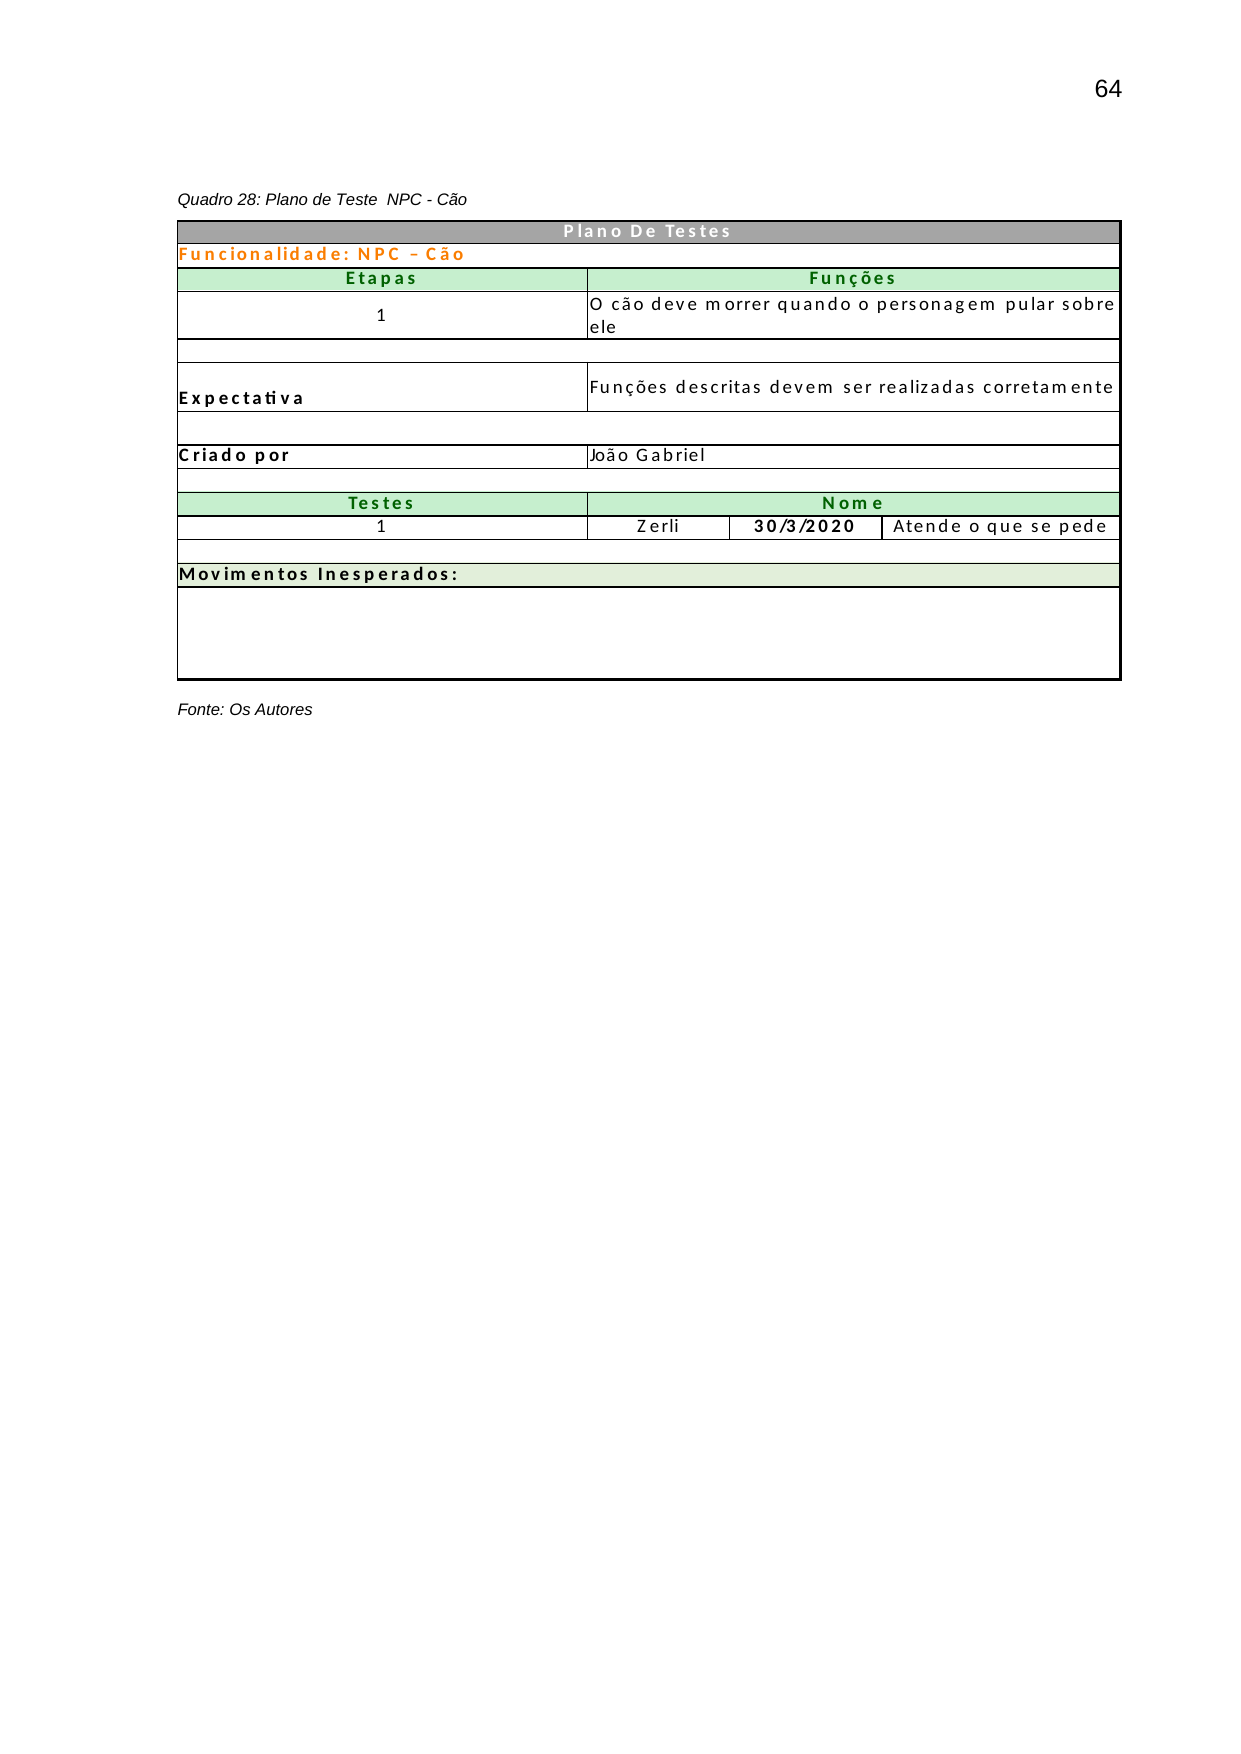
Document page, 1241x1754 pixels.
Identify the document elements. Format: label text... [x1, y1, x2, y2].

text Fonte: Os Autores [588, 517, 729, 539]
text Fonte: Os Autores [588, 292, 1119, 338]
text Fonte: Os Autores [178, 469, 1119, 491]
text Fonte: Os Autores [178, 244, 1119, 267]
text Fonte: Os Autores [883, 517, 1119, 539]
text Fonte: Os Autores [178, 292, 587, 338]
text Fonte: Os Autores [178, 446, 587, 468]
text Fonte: Os Autores [178, 588, 1119, 678]
text Fonte: Os Autores [730, 517, 881, 539]
text Fonte: Os Autores [177, 681, 1122, 719]
text Fonte: Os Autores [178, 340, 1119, 362]
text Quadro 28: Plano de Teste NPC - Cão [177, 190, 1122, 209]
text Fonte: Os Autores [178, 412, 1119, 444]
text Fonte: Os Autores [588, 363, 1119, 411]
text Fonte: Os Autores [588, 446, 1119, 468]
text Fonte: Os Autores [178, 540, 1119, 562]
text Fonte: Os Autores [178, 517, 587, 539]
text Fonte: Os Autores [178, 363, 587, 411]
